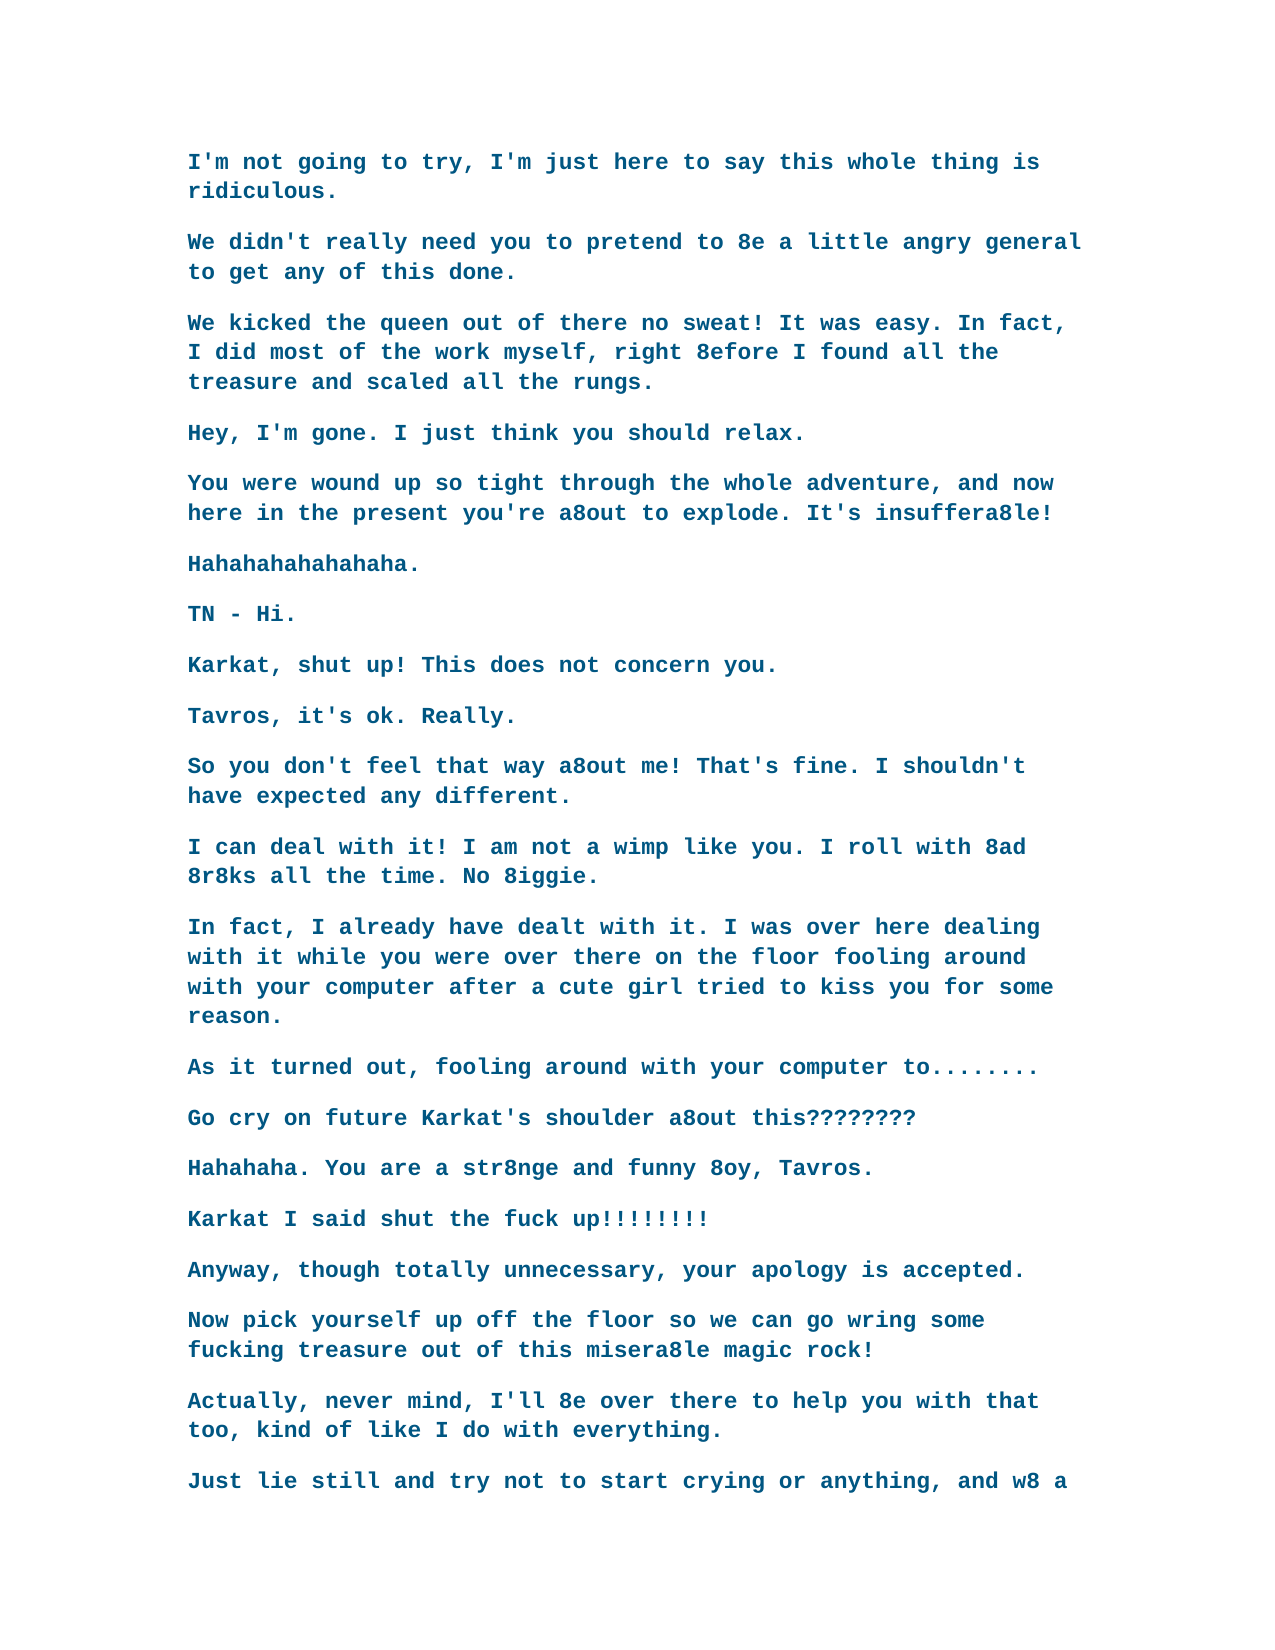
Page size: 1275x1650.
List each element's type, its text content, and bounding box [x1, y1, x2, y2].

text Hahahaha. You are a str8nge and funny 8oy, Tavros. [187, 1157, 1087, 1183]
text Anyway, though totally unnecessary, your apology is accepted. [187, 1258, 1087, 1284]
text Karkat I said shut the fuck up!!!!!!!! [187, 1207, 1087, 1233]
text We didn't really need you to pretend to 8e a little angry general to get any of this done. [187, 230, 1087, 286]
text I'm not going to try, I'm just here to say this whole thing is ridiculous. [187, 150, 1087, 206]
text In fact, I already have dealt with it. I was over here dealing with it while you were over there on the floor fooling around with your computer after a cute girl tried to kiss you for some reason. [187, 915, 1087, 1031]
text Hahahahahahahaha. [187, 552, 1087, 578]
text Actually, never mind, I'll 8e over there to help you with that too, kind of like I do with everything. [187, 1389, 1087, 1445]
text I can deal with it! I am not a wimp like you. I roll with 8ad 8r8ks all the time. No 8iggie. [187, 835, 1087, 891]
text Hey, I'm gone. I just think you should relax. [187, 421, 1087, 447]
text Now pick yourself up off the floor so we can go wring some fucking treasure out of this misera8le magic rock! [187, 1308, 1087, 1364]
text Karkat, shut up! This does not concern you. [187, 653, 1087, 679]
text You were wound up so tight through the whole adventure, and now here in the present you're a8out to explode. It's insuffera8le! [187, 472, 1087, 527]
text As it turned out, fooling around with your computer to........ [187, 1055, 1087, 1081]
text Go cry on future Karkat's shoulder a8out this???????? [187, 1106, 1087, 1132]
text So you don't feel that way a8out me! That's fine. I shouldn't have expected any different. [187, 754, 1087, 810]
text Just lie still and try not to start crying or anything, and w8 a [187, 1469, 1087, 1495]
text TN - Hi. [187, 603, 1087, 629]
text Tavros, it's ok. Really. [187, 704, 1087, 730]
text We kicked the queen out of there no sweat! It was easy. In fact, I did most of the work myself, right 8efore I found all the treasure and scaled all the rungs. [187, 311, 1087, 396]
